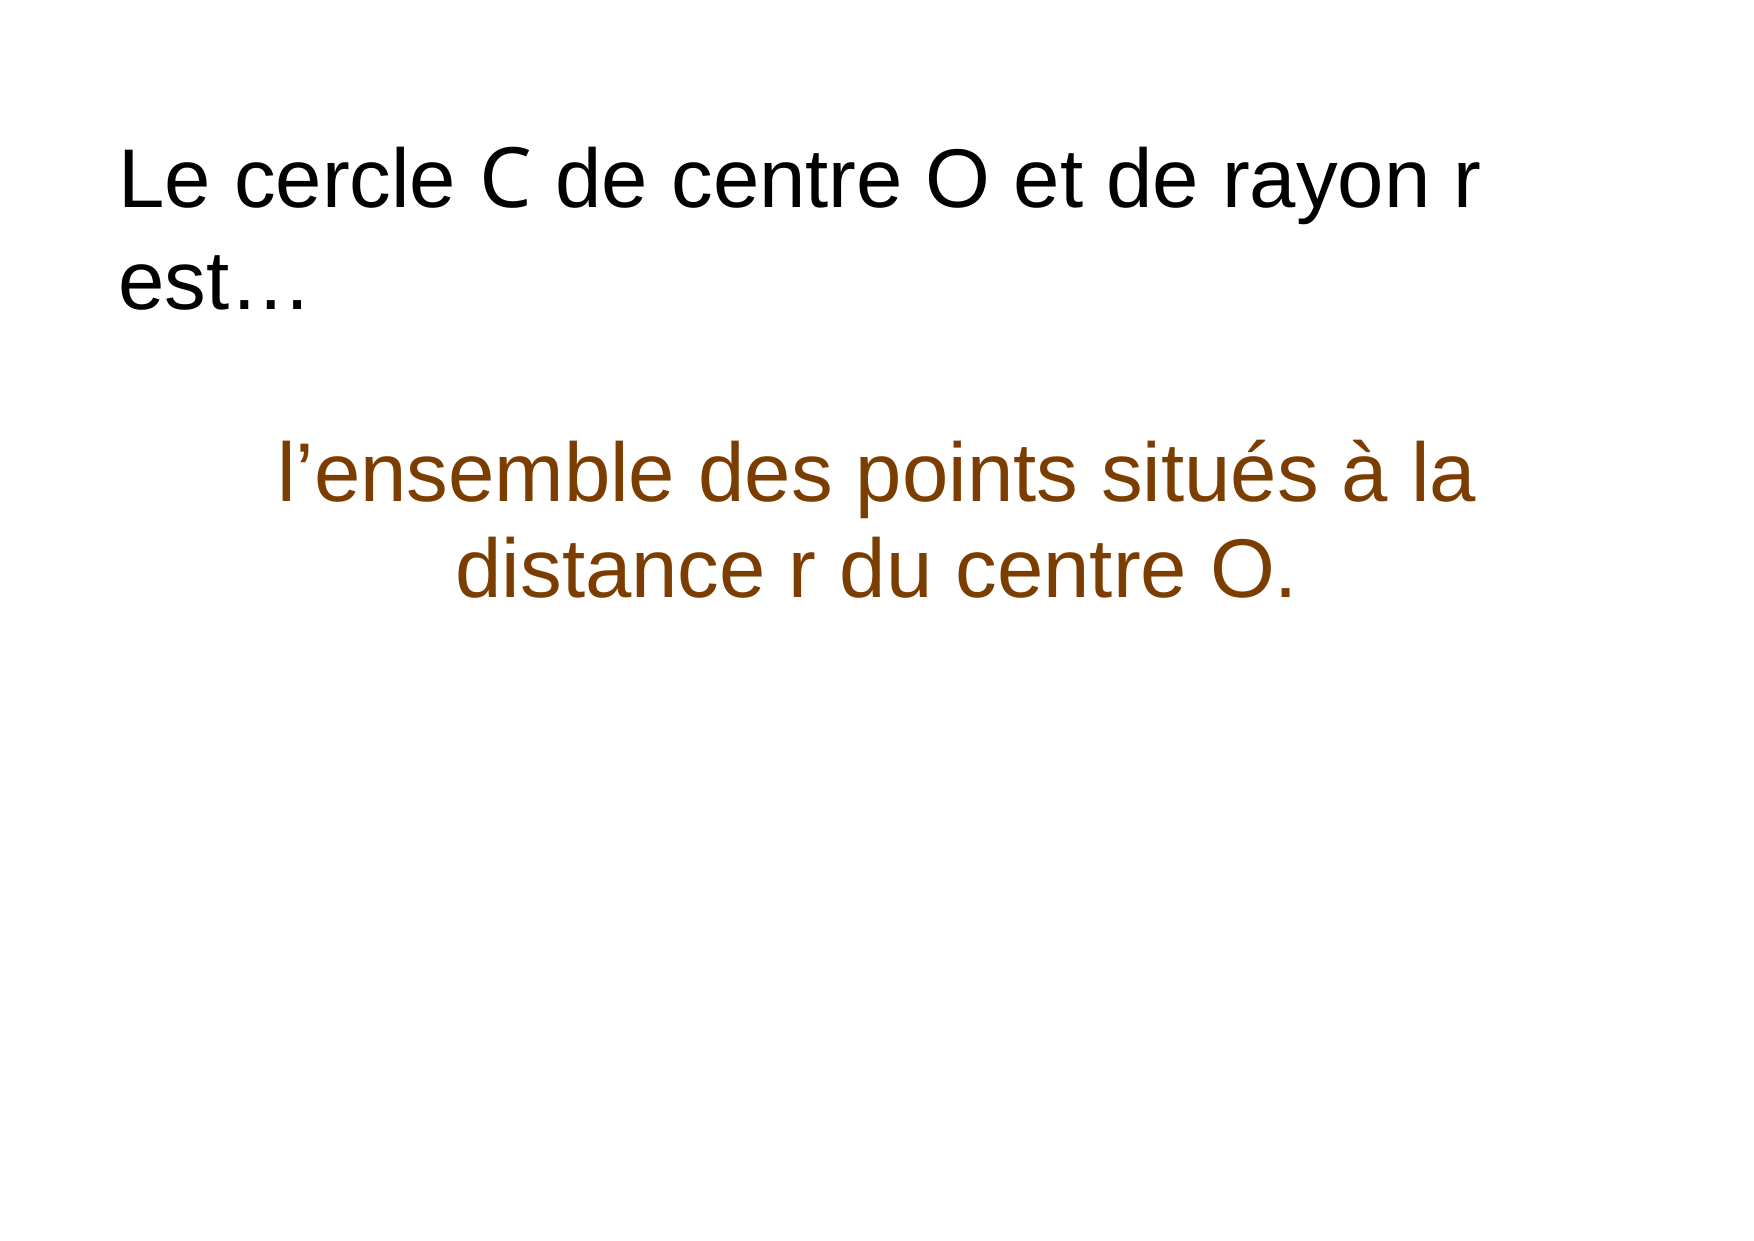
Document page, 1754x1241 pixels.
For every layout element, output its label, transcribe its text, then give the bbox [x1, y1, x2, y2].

text Le cercle C de centre O et de rayon r est… [118, 118, 1636, 327]
text l’ensemble des points situés à la distance r du centre O. [118, 423, 1636, 615]
